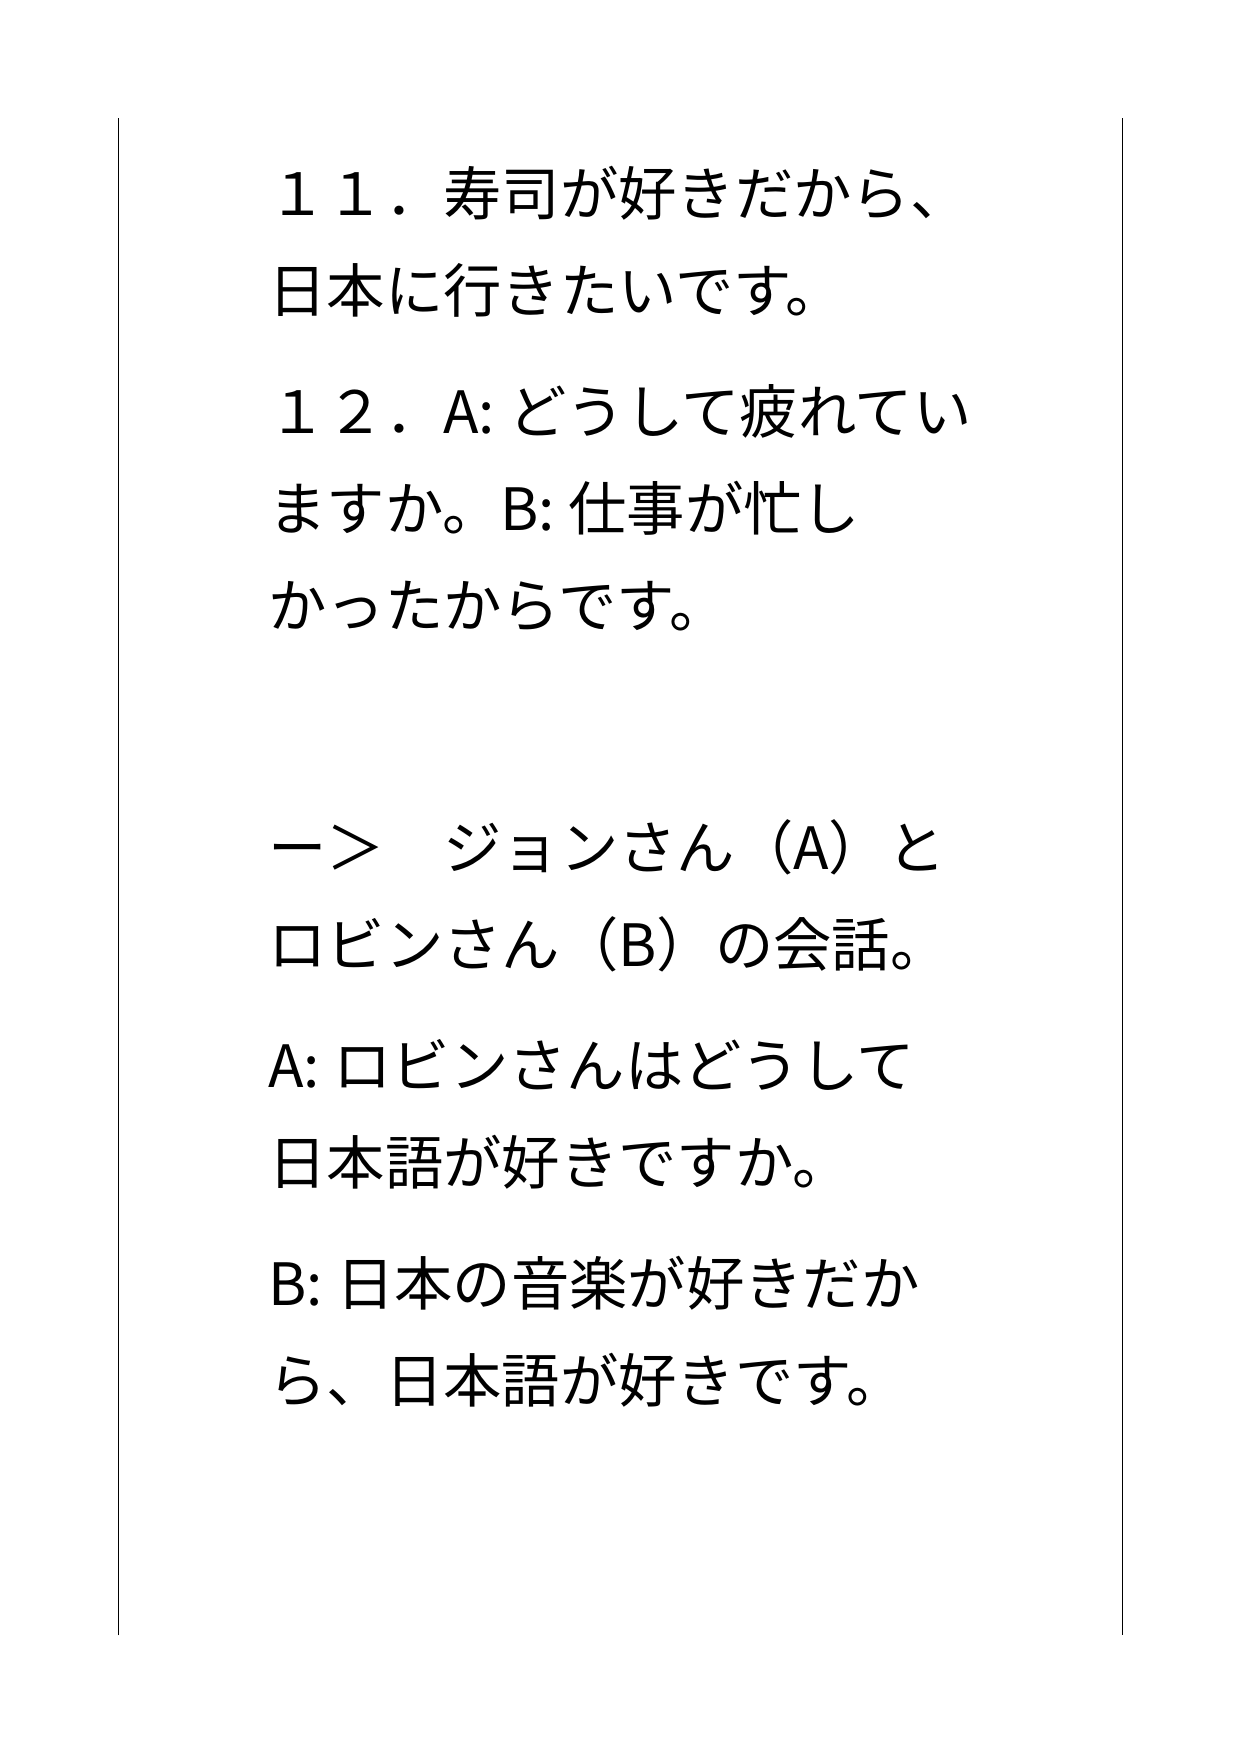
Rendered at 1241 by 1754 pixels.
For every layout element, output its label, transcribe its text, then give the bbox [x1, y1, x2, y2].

text １２．A: どうして疲れていますか。B: 仕事が忙しかったからです。 [268, 366, 972, 645]
text B: 日本の音楽が好きだから、日本語が好きです。 [268, 1238, 972, 1419]
text A: ロビンさんはどうして日本語が好きですか。 [268, 1020, 972, 1201]
text ー＞ ジョンさん（A）とロビンさん（B）の会話。 [268, 802, 972, 983]
text １１．寿司が好きだから、日本に行きたいです。 [268, 148, 972, 330]
